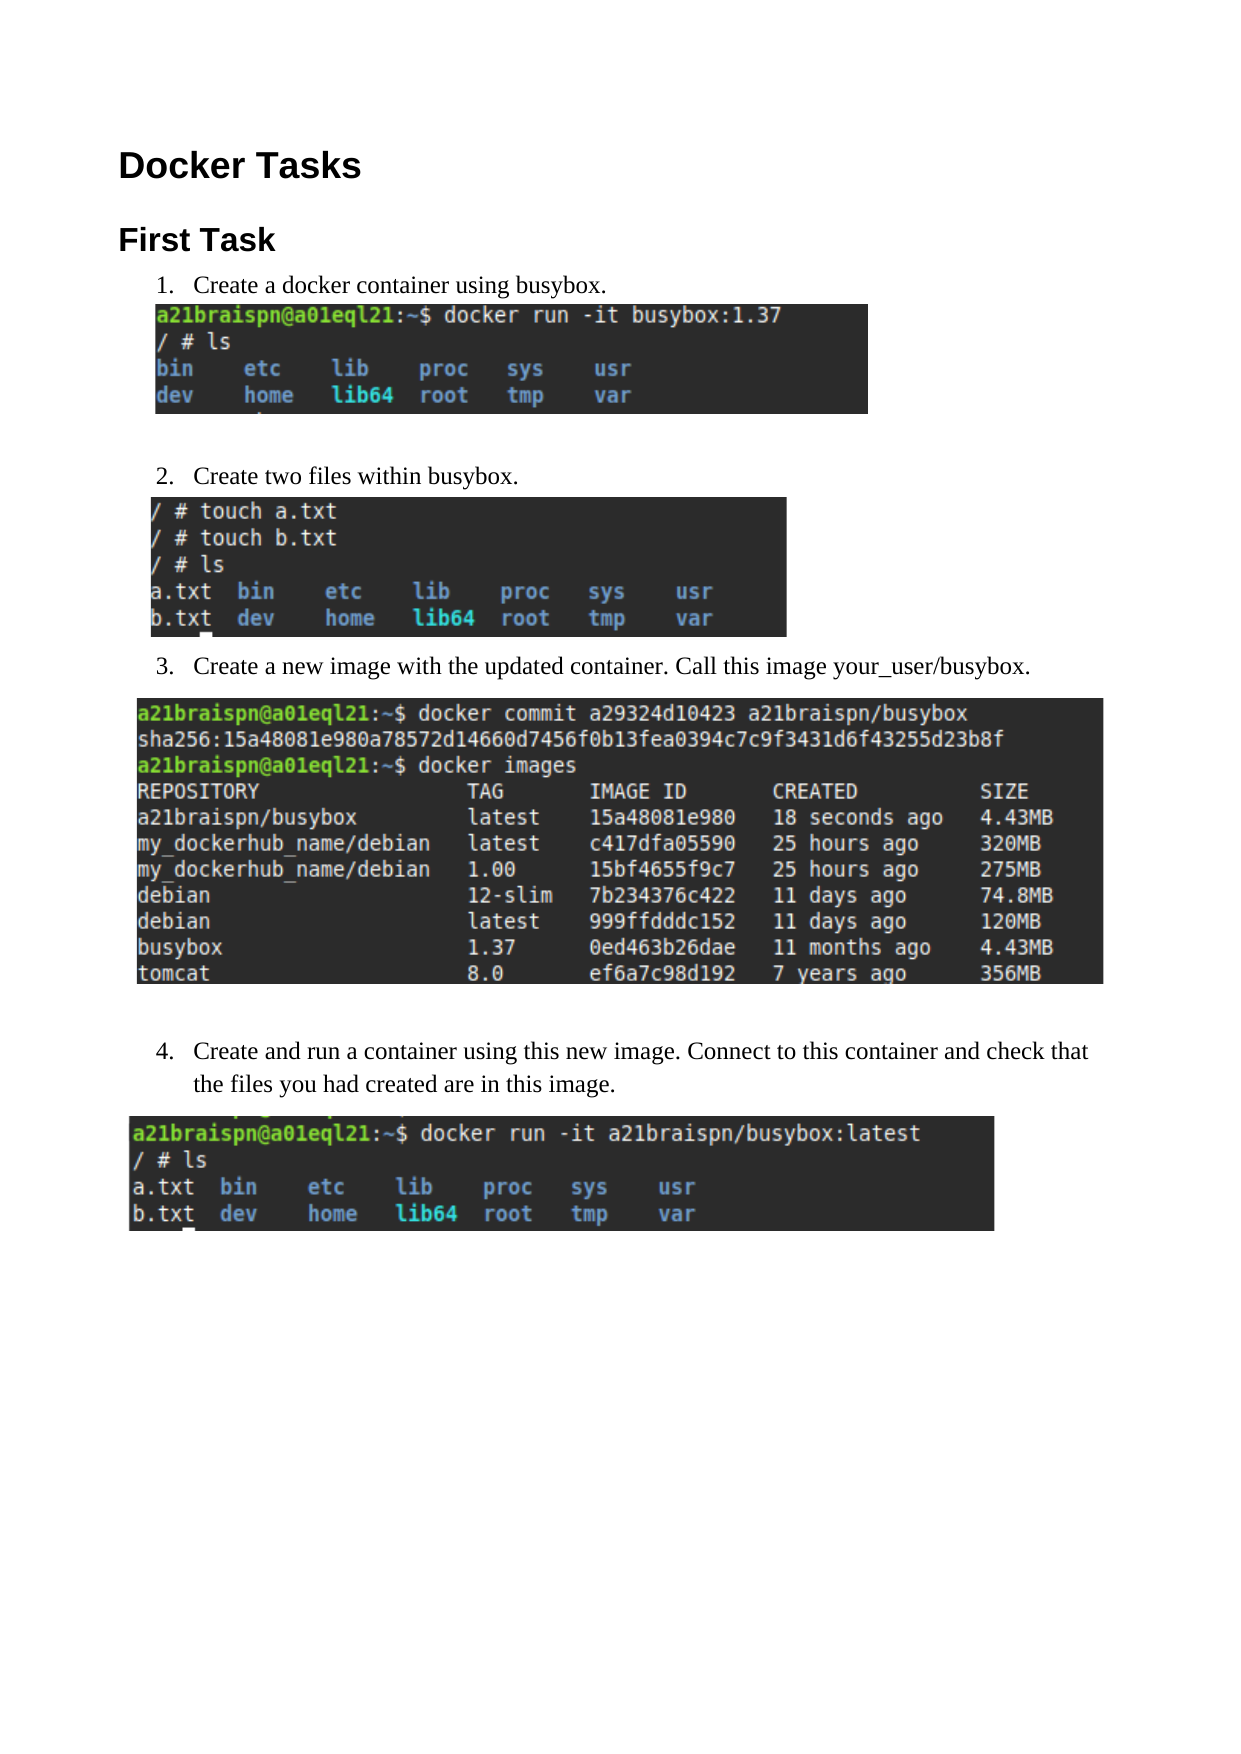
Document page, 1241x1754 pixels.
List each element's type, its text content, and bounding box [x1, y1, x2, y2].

list Create a docker container using busybox. [156, 271, 1122, 299]
subtitle First Task [118, 219, 1122, 258]
picture [136, 698, 1104, 984]
picture [150, 497, 787, 637]
picture [155, 304, 868, 414]
subtitle Docker Tasks [118, 143, 1122, 186]
list Create and run a container using this new image. Connect to this container and check that the files you had created are in this image. [156, 1036, 1122, 1098]
list Create a new image with the updated container. Call this image your_user/busybox. [156, 651, 1122, 680]
list Create two files within busybox. [156, 461, 1122, 490]
picture [128, 1116, 995, 1231]
